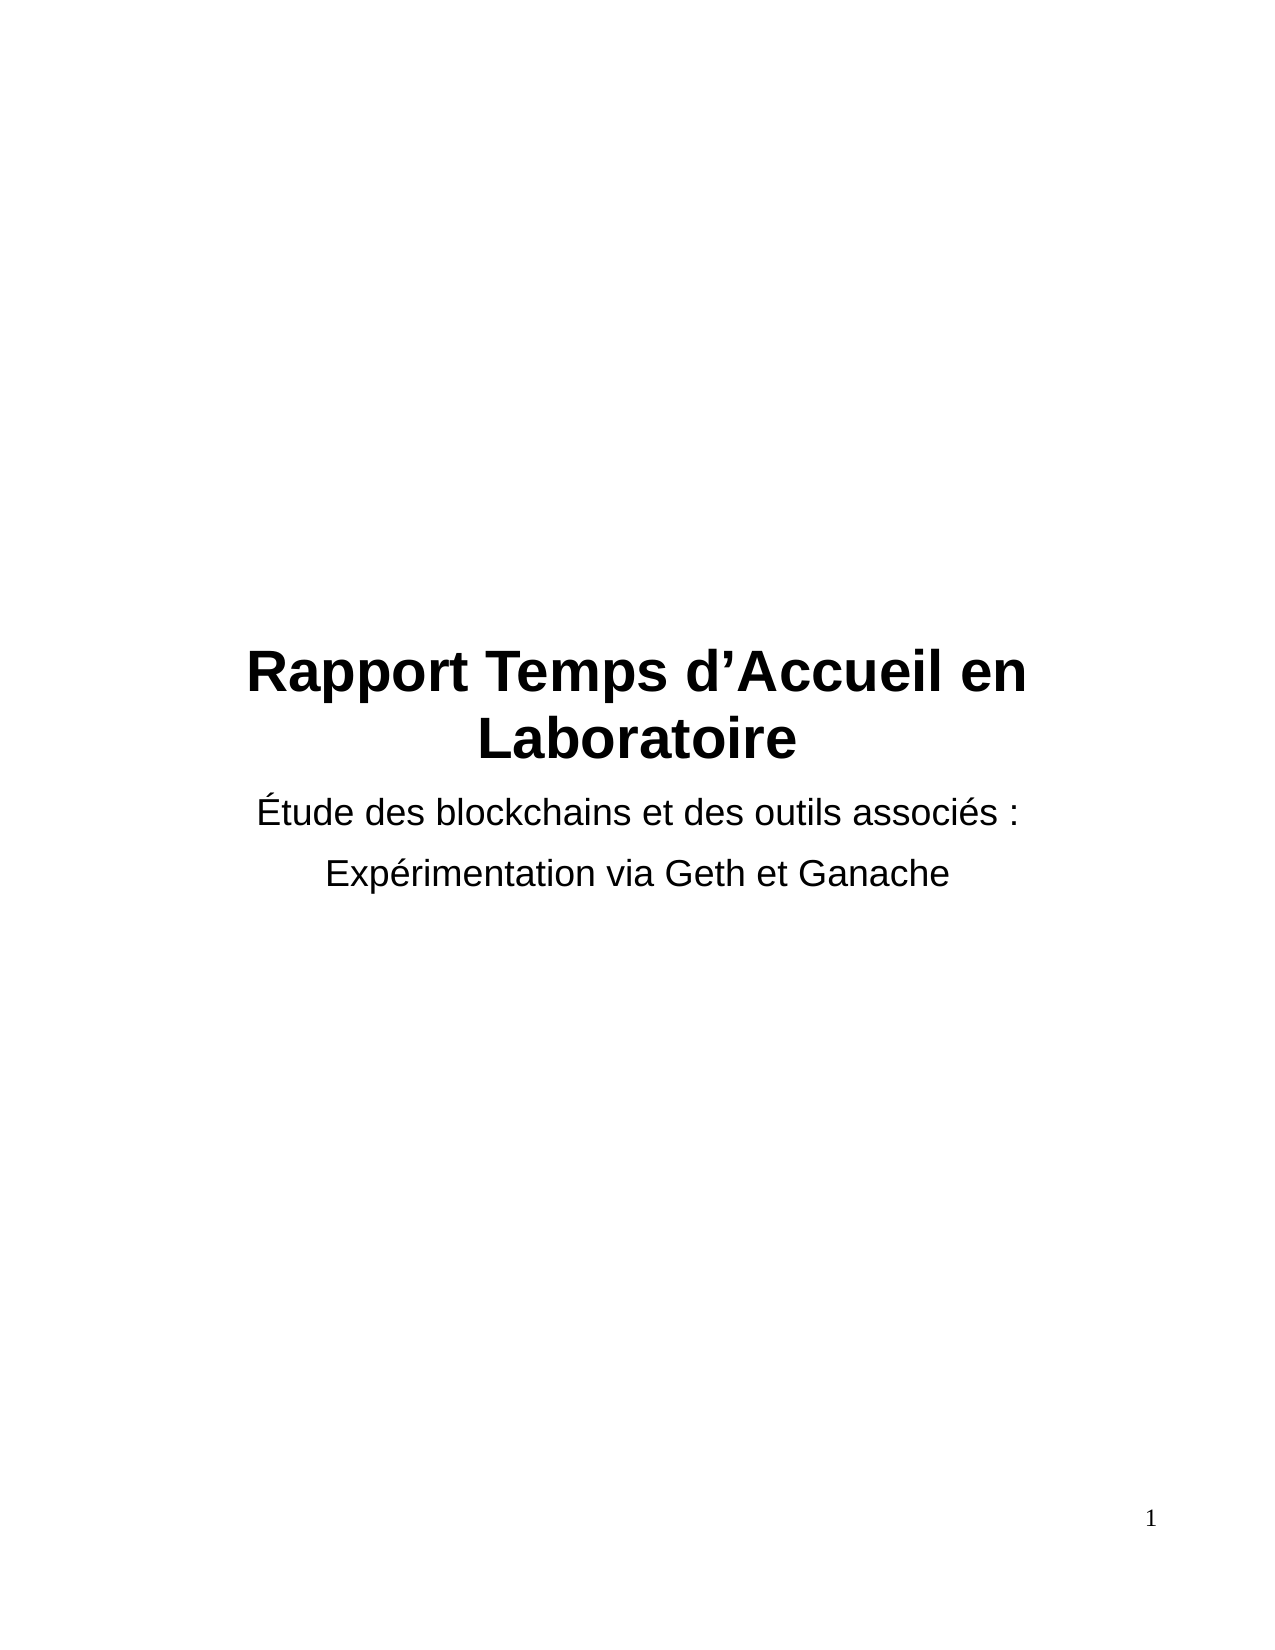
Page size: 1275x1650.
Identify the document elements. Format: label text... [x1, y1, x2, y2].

title Rapport Temps d’Accueil en Laboratoire [118, 637, 1157, 771]
subtitle Expérimentation via Geth et Ganache [118, 852, 1157, 895]
subtitle Étude des blockchains et des outils associés : [118, 790, 1157, 833]
